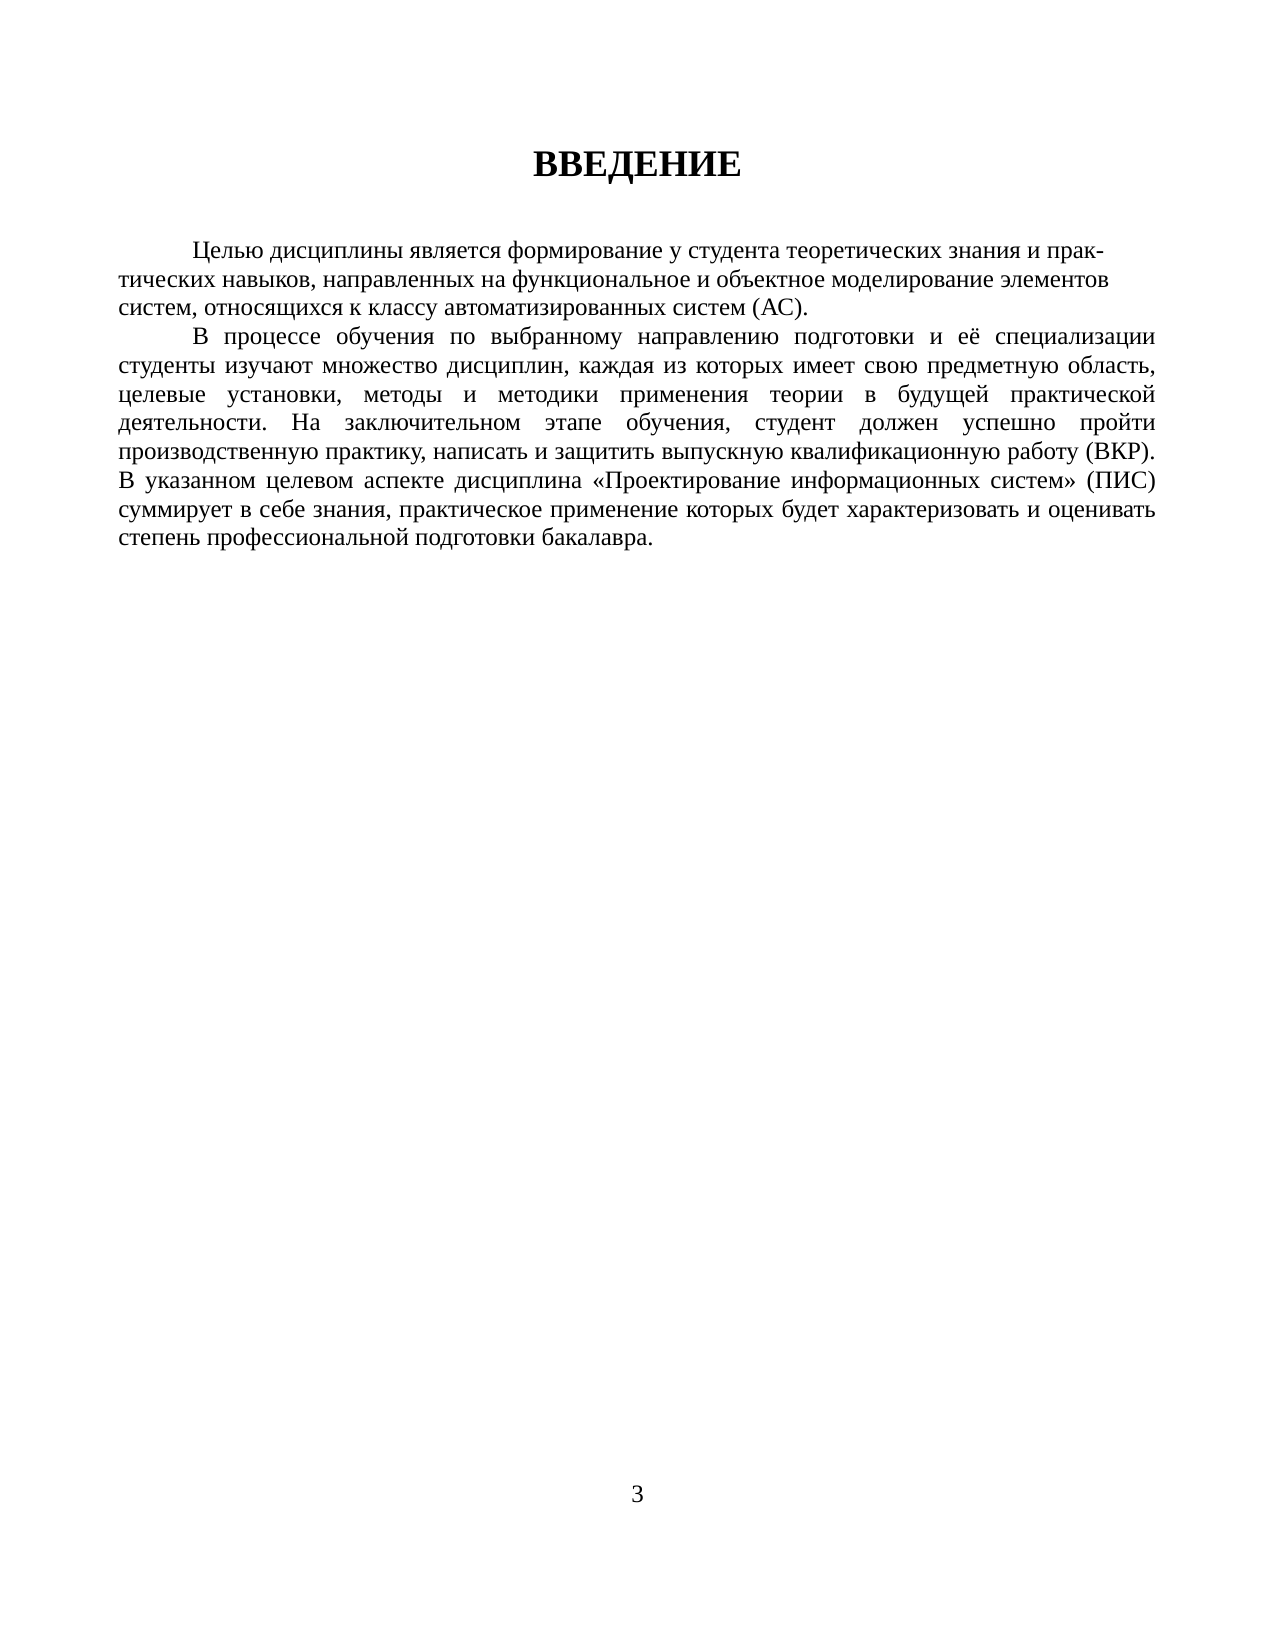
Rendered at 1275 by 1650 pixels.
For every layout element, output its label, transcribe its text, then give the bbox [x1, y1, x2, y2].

subtitle ВВЕДЕНИЕ [118, 142, 1157, 185]
text систем, относящихся к классу автоматизированных систем (АС). [118, 292, 1157, 321]
text тических навыков, направленных на функциональное и объектное моделирование элементов [118, 264, 1157, 292]
text В процессе обучения по выбранному направлению подготовки и её специализации студенты изучают множество дисциплин, каждая из которых имеет свою предметную область, целевые установки, методы и методики применения теории в будущей практической деятельности. На заключительном этапе обучения, студент должен успешно пройти производственную практику, написать и защитить выпускную квалификационную работу (ВКР). В указанном целевом аспекте дисциплина «Проектирование информационных систем» (ПИС) суммирует в себе знания, практическое применение которых будет характеризовать и оценивать степень профессиональной подготовки бакалавра. [118, 321, 1157, 551]
text Целью дисциплины является формирование у студента теоретических знания и прак- [118, 235, 1157, 264]
